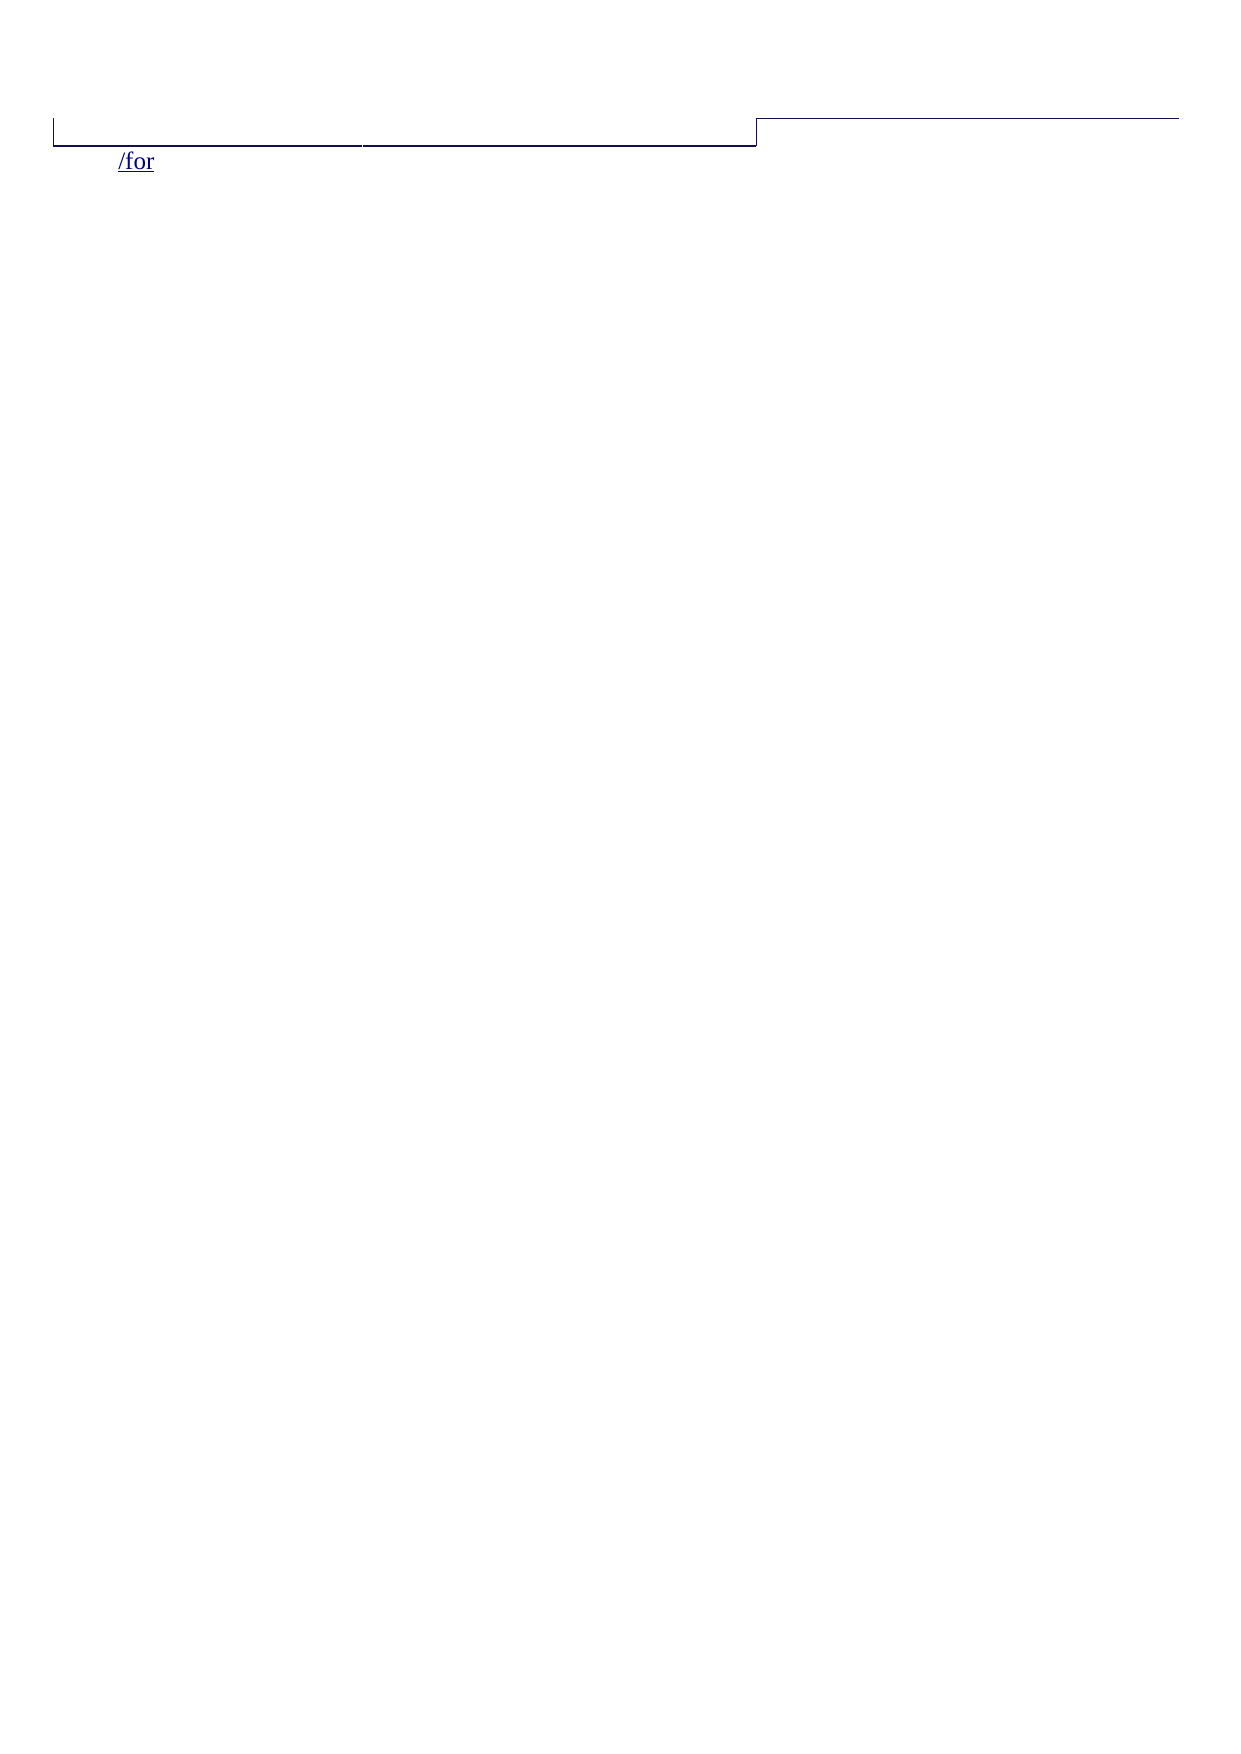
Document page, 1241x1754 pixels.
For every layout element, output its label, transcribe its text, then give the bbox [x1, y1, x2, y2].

text /for [118, 146, 1122, 174]
table_cell [1010, 119, 1179, 146]
table_cell [54, 118, 362, 145]
table_cell [757, 119, 881, 146]
table_cell [363, 118, 756, 145]
table_cell [881, 119, 1010, 146]
